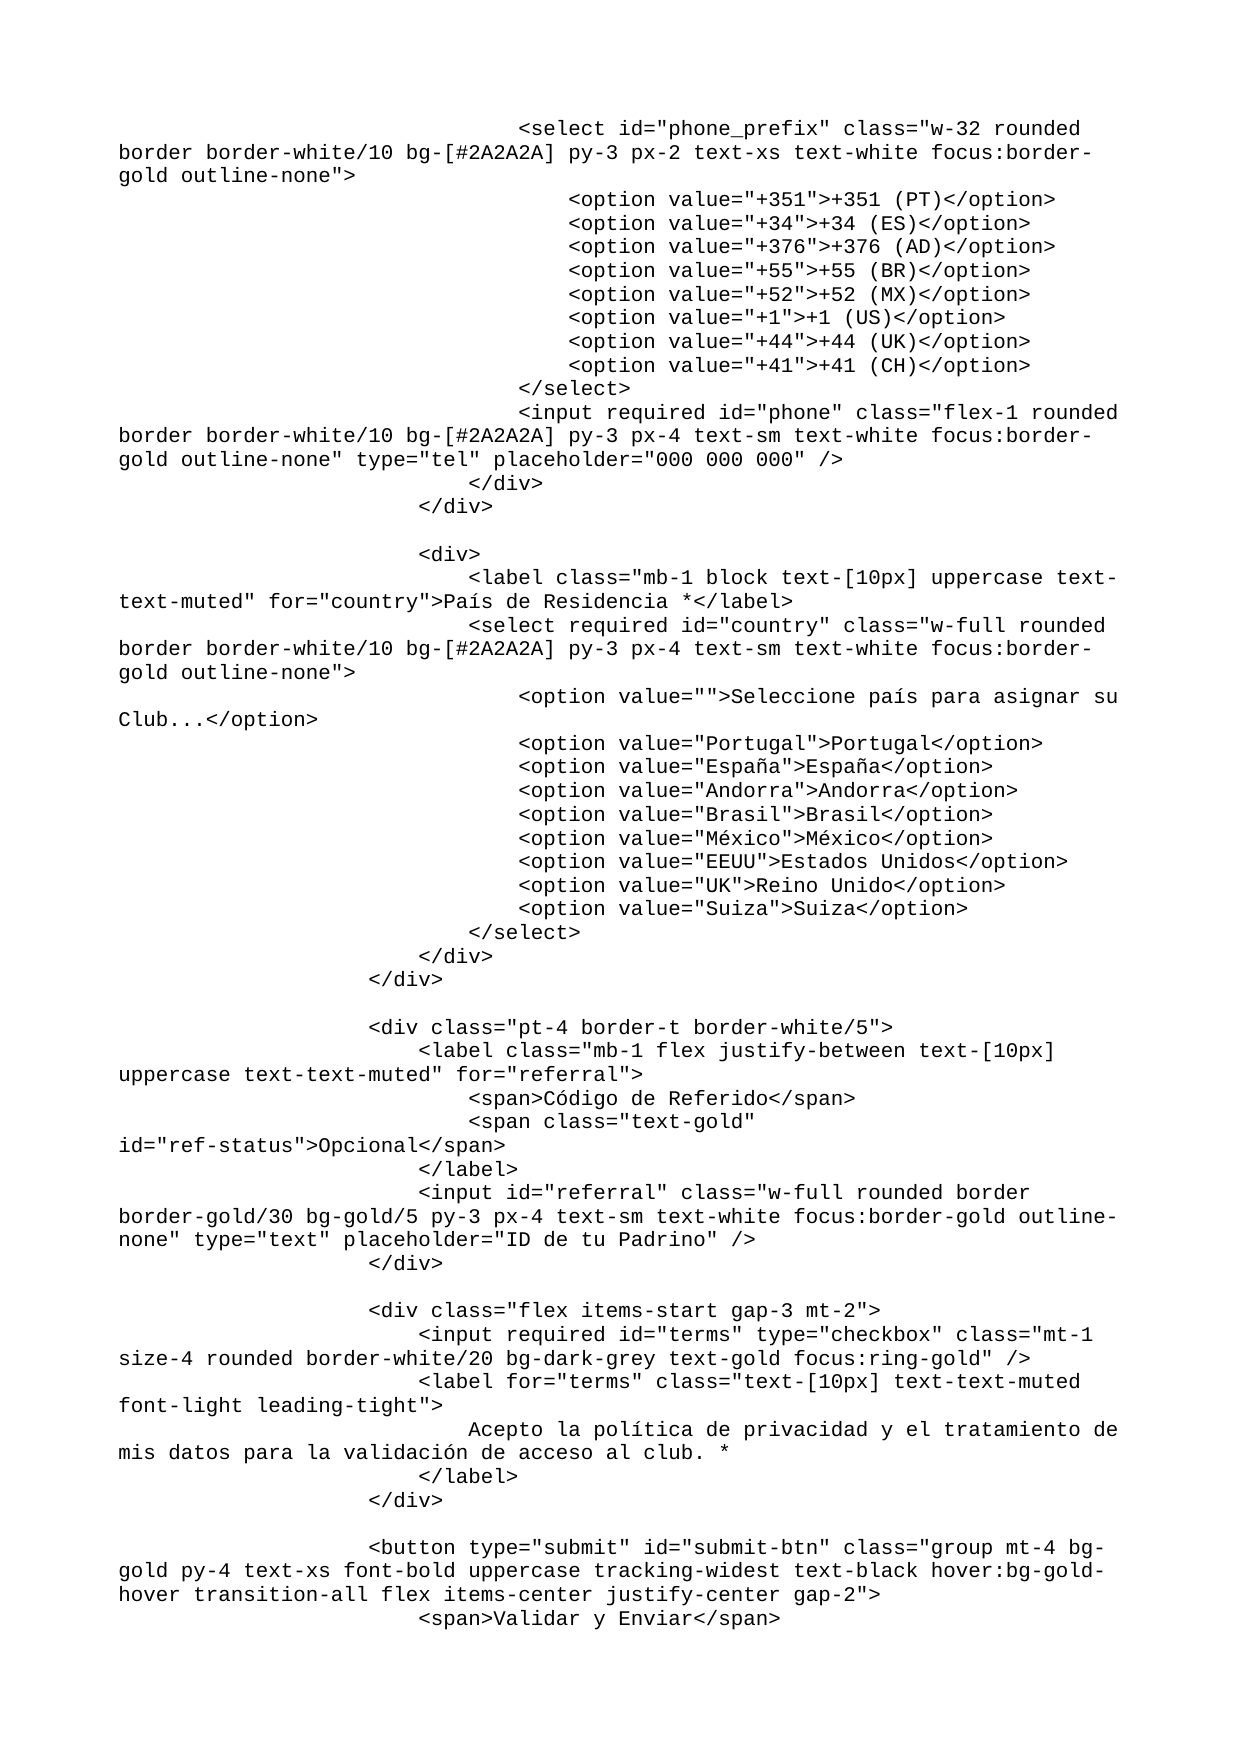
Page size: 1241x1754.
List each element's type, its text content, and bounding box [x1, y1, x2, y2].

table_cell <select id="phone_prefix" class="w-32 rounded border border-white/10 bg-[#2A2A2A] py-3 px-2 text-xs text-white focus:border-gold outline-none"> <option value="+351">+351 (PT)</option> <option value="+34">+34 (ES)</option> <option value="+376">+376 (AD)</option> <option value="+55">+55 (BR)</option> <option value="+52">+52 (MX)</option> <option value="+1">+1 (US)</option> <option value="+44">+44 (UK)</option> <option value="+41">+41 (CH)</option> </select> <input required id="phone" class="flex-1 rounded border border-white/10 bg-[#2A2A2A] py-3 px-4 text-sm text-white focus:border-gold outline-none" type="tel" placeholder="000 000 000" /> </div> </div> <div> <label class="mb-1 block text-[10px] uppercase text-text-muted" for="country">País de Residencia *</label> <select required id="country" class="w-full rounded border border-white/10 bg-[#2A2A2A] py-3 px-4 text-sm text-white focus:border-gold outline-none"> <option value="">Seleccione país para asignar su Club...</option> <option value="Portugal">Portugal</option> <option value="España">España</option> <option value="Andorra">Andorra</option> <option value="Brasil">Brasil</option> <option value="México">México</option> <option value="EEUU">Estados Unidos</option> <option value="UK">Reino Unido</option> <option value="Suiza">Suiza</option> </select> </div> </div> <div class="pt-4 border-t border-white/5"> <label class="mb-1 flex justify-between text-[10px] uppercase text-text-muted" for="referral"> <span>Código de Referido</span> <span class="text-gold" id="ref-status">Opcional</span> </label> <input id="referral" class="w-full rounded border border-gold/30 bg-gold/5 py-3 px-4 text-sm text-white focus:border-gold outline-none" type="text" placeholder="ID de tu Padrino" /> </div> <div class="flex items-start gap-3 mt-2"> <input required id="terms" type="checkbox" class="mt-1 size-4 rounded border-white/20 bg-dark-grey text-gold focus:ring-gold" /> <label for="terms" class="text-[10px] text-text-muted font-light leading-tight"> Acepto la política de privacidad y el tratamiento de mis datos para la validación de acceso al club. * </label> </div> <button type="submit" id="submit-btn" class="group mt-4 bg-gold py-4 text-xs font-bold uppercase tracking-widest text-black hover:bg-gold-hover transition-all flex items-center justify-center gap-2"> <span>Validar y Enviar</span> [118, 118, 1122, 1631]
